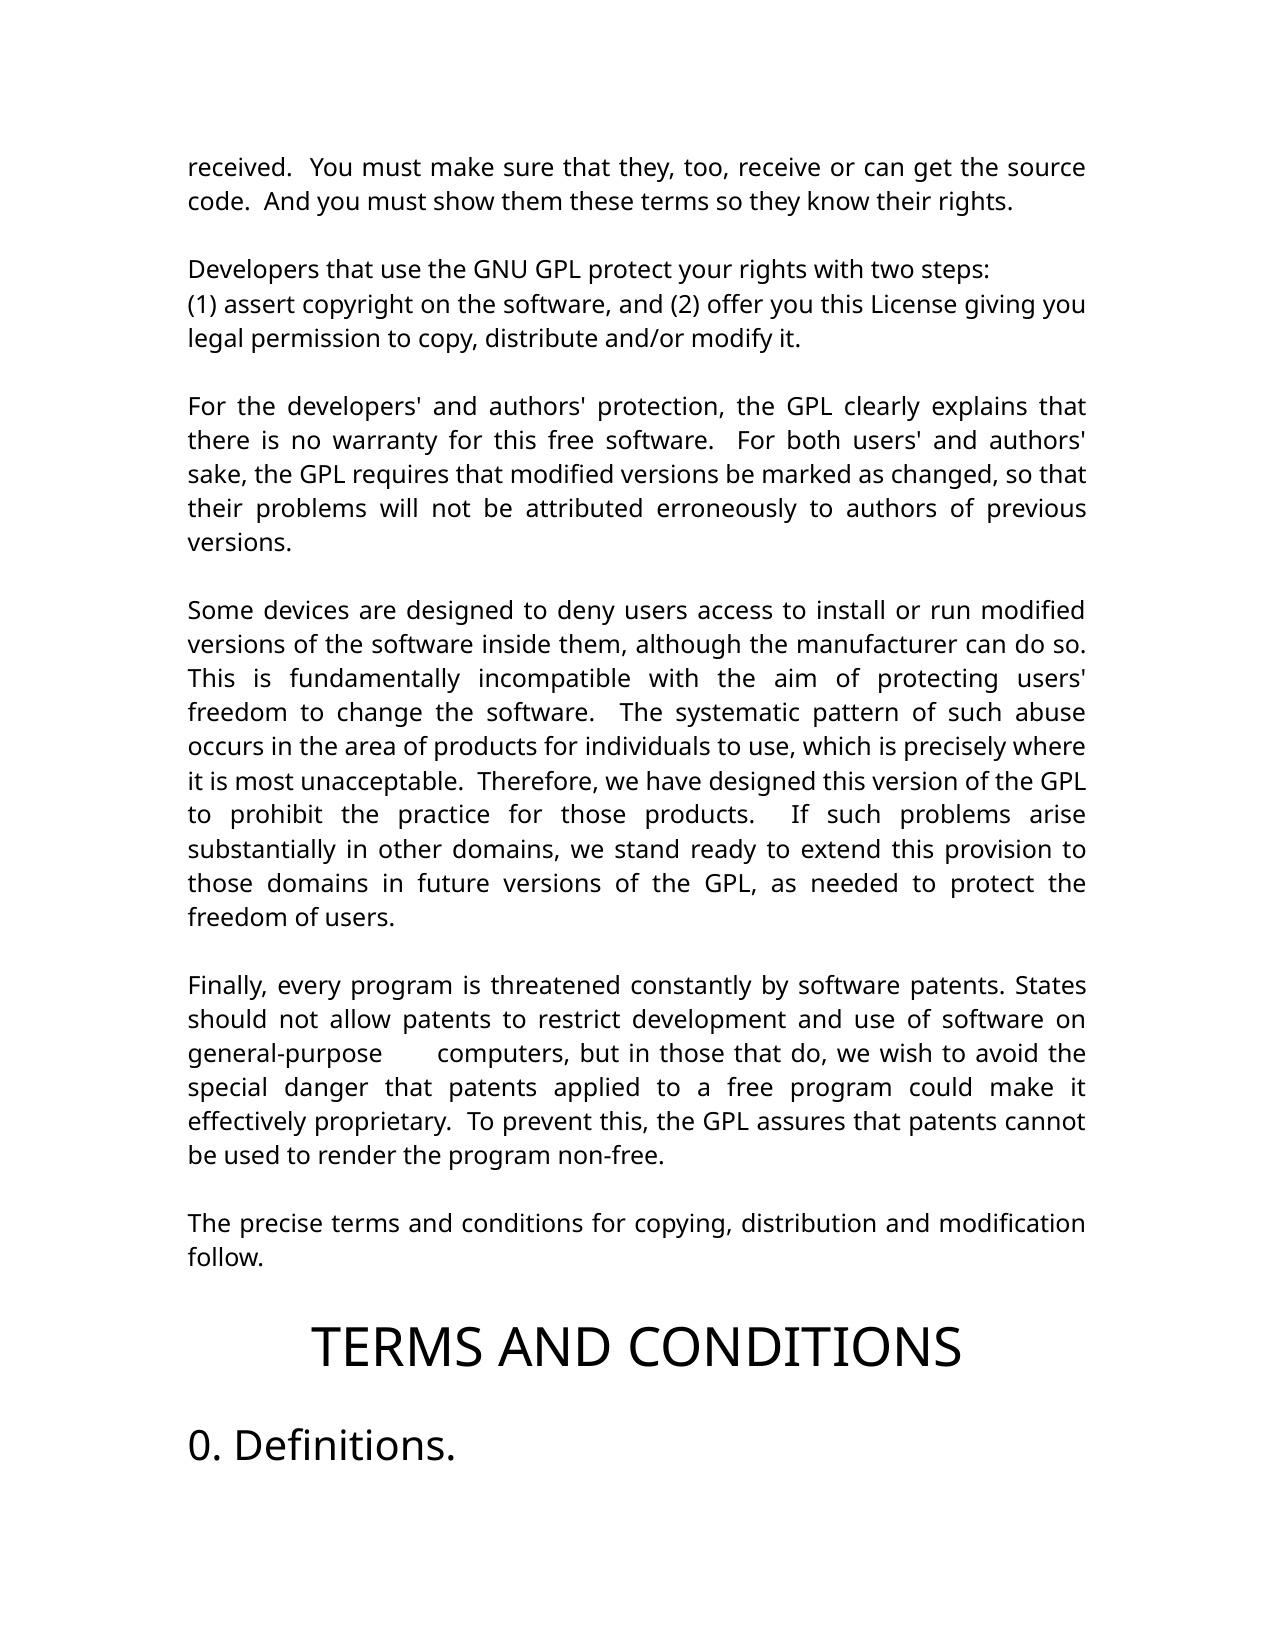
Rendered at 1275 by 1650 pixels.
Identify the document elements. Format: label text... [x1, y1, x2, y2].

text Finally, every program is threatened constantly by software patents. States should not allow patents to restrict development and use of software on general-purpose computers, but in those that do, we wish to avoid the special danger that patents applied to a free program could make it effectively proprietary. To prevent this, the GPL assures that patents cannot be used to render the program non-free. [187, 967, 1087, 1172]
text received. You must make sure that they, too, receive or can get the source code. And you must show them these terms so they know their rights. [187, 150, 1087, 218]
text The precise terms and conditions for copying, distribution and modification follow. [187, 1206, 1087, 1274]
text For the developers' and authors' protection, the GPL clearly explains that there is no warranty for this free software. For both users' and authors' sake, the GPL requires that modified versions be marked as changed, so that their problems will not be attributed erroneously to authors of previous versions. [187, 388, 1087, 559]
text (1) assert copyright on the software, and (2) offer you this License giving you legal permission to copy, distribute and/or modify it. [187, 286, 1087, 354]
text Developers that use the GNU GPL protect your rights with two steps: [187, 252, 1087, 286]
text 0. Definitions. [187, 1416, 1087, 1473]
text Some devices are designed to deny users access to install or run modified versions of the software inside them, although the manufacturer can do so. This is fundamentally incompatible with the aim of protecting users' freedom to change the software. The systematic pattern of such abuse occurs in the area of products for individuals to use, which is precisely where it is most unacceptable. Therefore, we have designed this version of the GPL to prohibit the practice for those products. If such problems arise substantially in other domains, we stand ready to extend this provision to those domains in future versions of the GPL, as needed to protect the freedom of users. [187, 593, 1087, 933]
text TERMS AND CONDITIONS [187, 1308, 1087, 1382]
